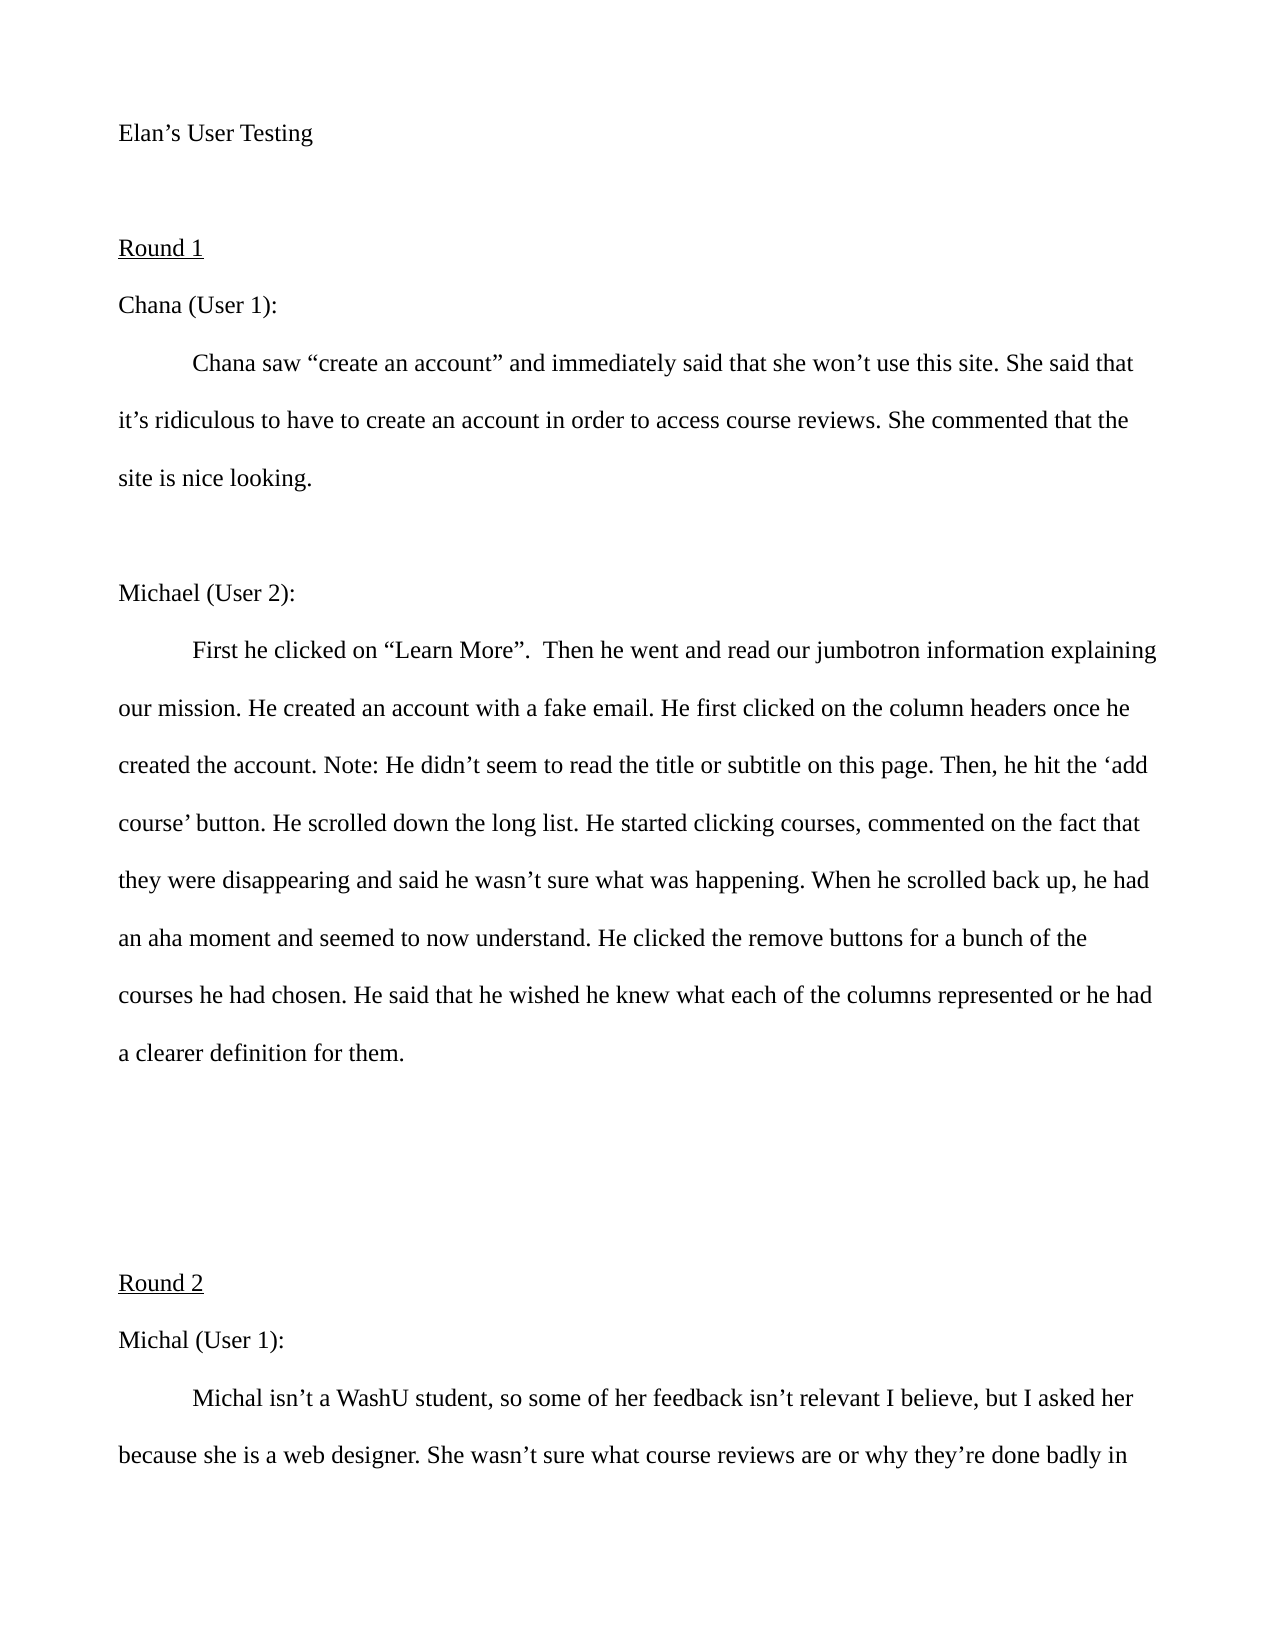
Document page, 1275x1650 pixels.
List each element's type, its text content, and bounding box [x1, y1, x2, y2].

text Chana saw “create an account” and immediately said that she won’t use this site. She said that it’s ridiculous to have to create an account in order to access course reviews. She commented that the site is nice looking. [118, 348, 1157, 492]
text Chana (User 1): [118, 291, 1157, 319]
text Michael (User 2): [118, 578, 1157, 607]
text First he clicked on “Learn More”. Then he went and read our jumbotron information explaining our mission. He created an account with a fake email. He first clicked on the column headers once he created the account. Note: He didn’t seem to read the title or subtitle on this page. Then, he hit the ‘add course’ button. He scrolled down the long list. He started clicking courses, commented on the fact that they were disappearing and said he wasn’t sure what was happening. When he scrolled back up, he had an aha moment and seemed to now understand. He clicked the remove buttons for a bunch of the courses he had chosen. He said that he wished he knew what each of the columns represented or he had a clearer definition for them. [118, 636, 1157, 1067]
text Elan’s User Testing [118, 118, 1157, 147]
text Round 1 [118, 233, 1157, 262]
text Michal (User 1): [118, 1326, 1157, 1354]
text Round 2 [118, 1268, 1157, 1297]
text Michal isn’t a WashU student, so some of her feedback isn’t relevant I believe, but I asked her because she is a web designer. She wasn’t sure what course reviews are or why they’re done badly in [118, 1383, 1157, 1469]
